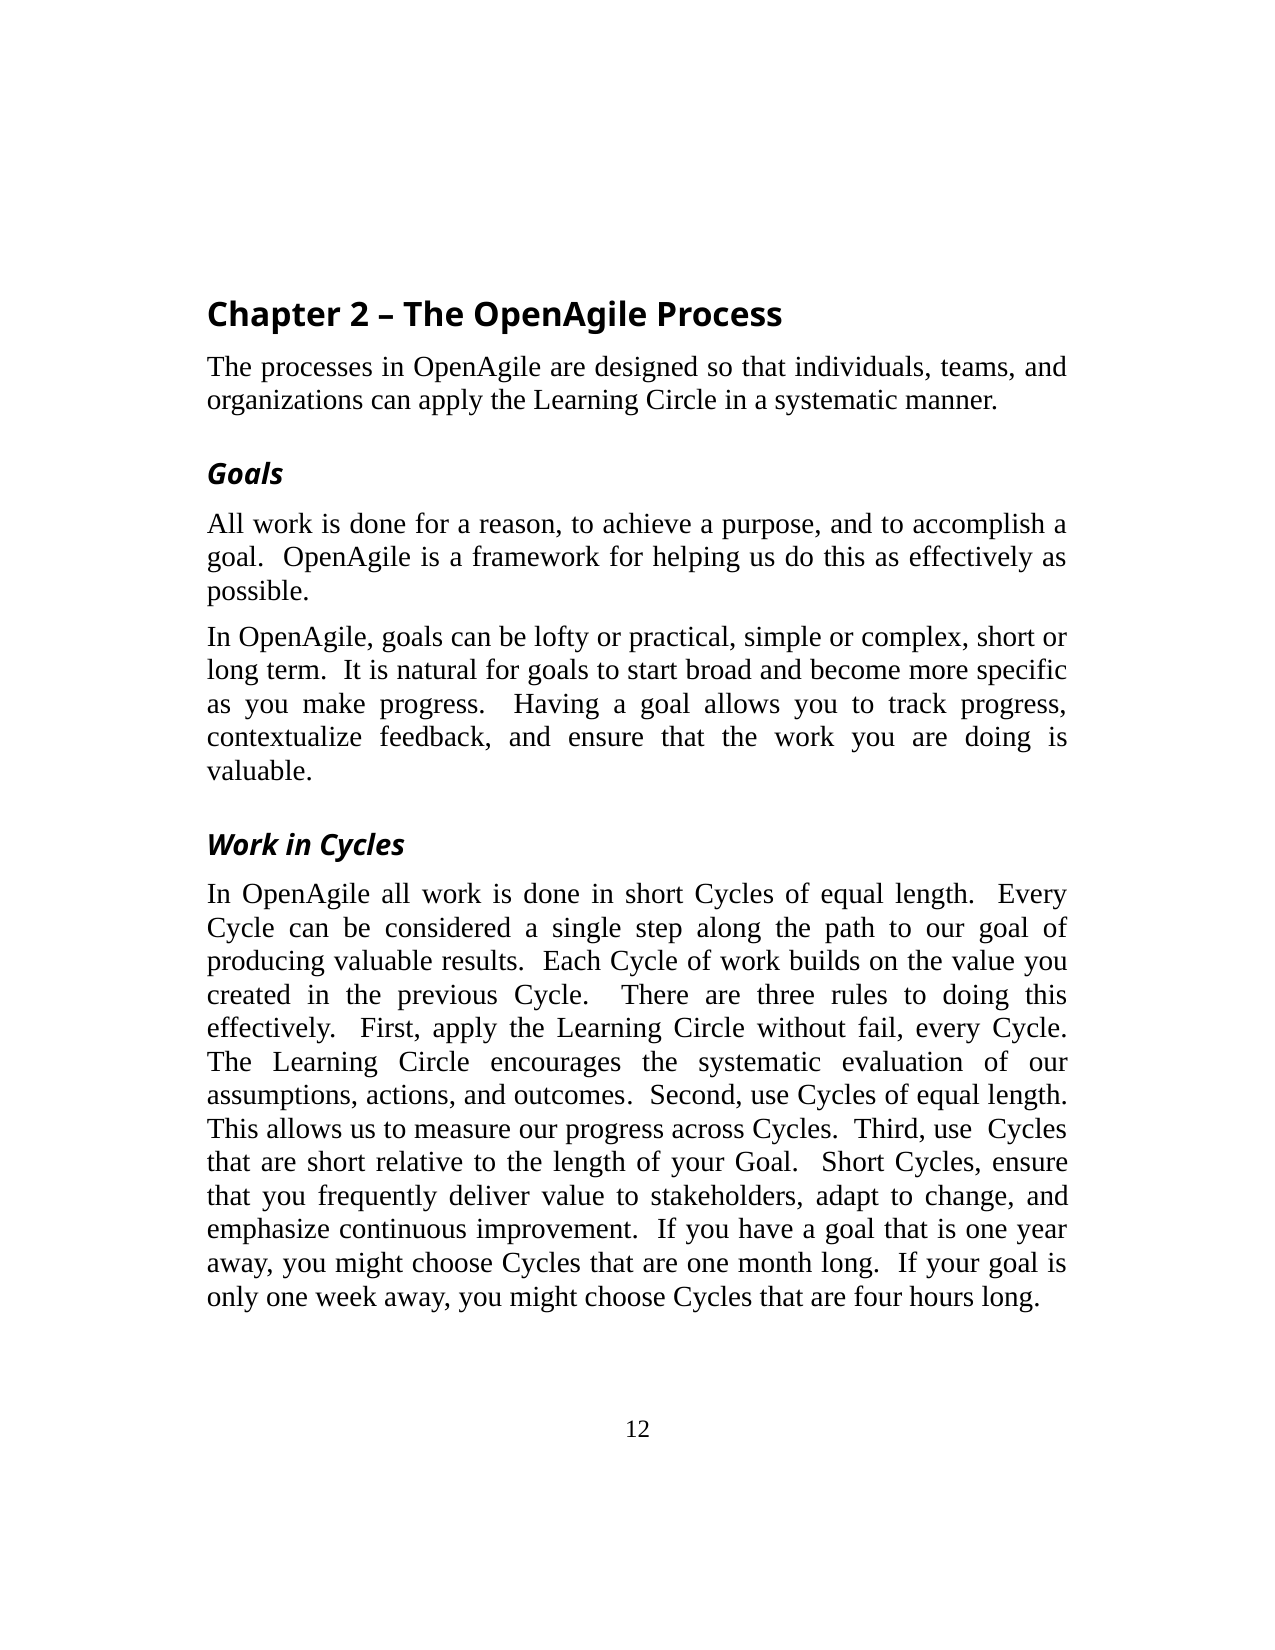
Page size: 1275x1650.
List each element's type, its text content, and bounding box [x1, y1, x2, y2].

text In OpenAgile all work is done in short Cycles of equal length. Every Cycle can be considered a single step along the path to our goal of producing valuable results. Each Cycle of work builds on the value you created in the previous Cycle. There are three rules to doing this effectively. First, apply the Learning Circle without fail, every Cycle. The Learning Circle encourages the systematic evaluation of our assumptions, actions, and outcomes. Second, use Cycles of equal length. This allows us to measure our progress across Cycles. Third, use Cycles that are short relative to the length of your Goal. Short Cycles, ensure that you frequently deliver value to stakeholders, adapt to change, and emphasize continuous improvement. If you have a goal that is one year away, you might choose Cycles that are one month long. If your goal is only one week away, you might choose Cycles that are four hours long. [207, 876, 1068, 1312]
text All work is done for a reason, to achieve a purpose, and to accomplish a goal. OpenAgile is a framework for helping us do this as effectively as possible. [207, 506, 1068, 606]
text In OpenAgile, goals can be lofty or practical, simple or complex, short or long term. It is natural for goals to start broad and become more specific as you make progress. Having a goal allows you to track progress, contextualize feedback, and ensure that the work you are doing is valuable. [207, 619, 1068, 787]
text The processes in OpenAgile are designed so that individuals, teams, and organizations can apply the Learning Circle in a systematic manner. [207, 349, 1068, 416]
subtitle Chapter 2 – The OpenAgile Process [207, 291, 1068, 336]
subtitle Work in Cycles [207, 824, 1068, 864]
subtitle Goals [207, 453, 1068, 493]
